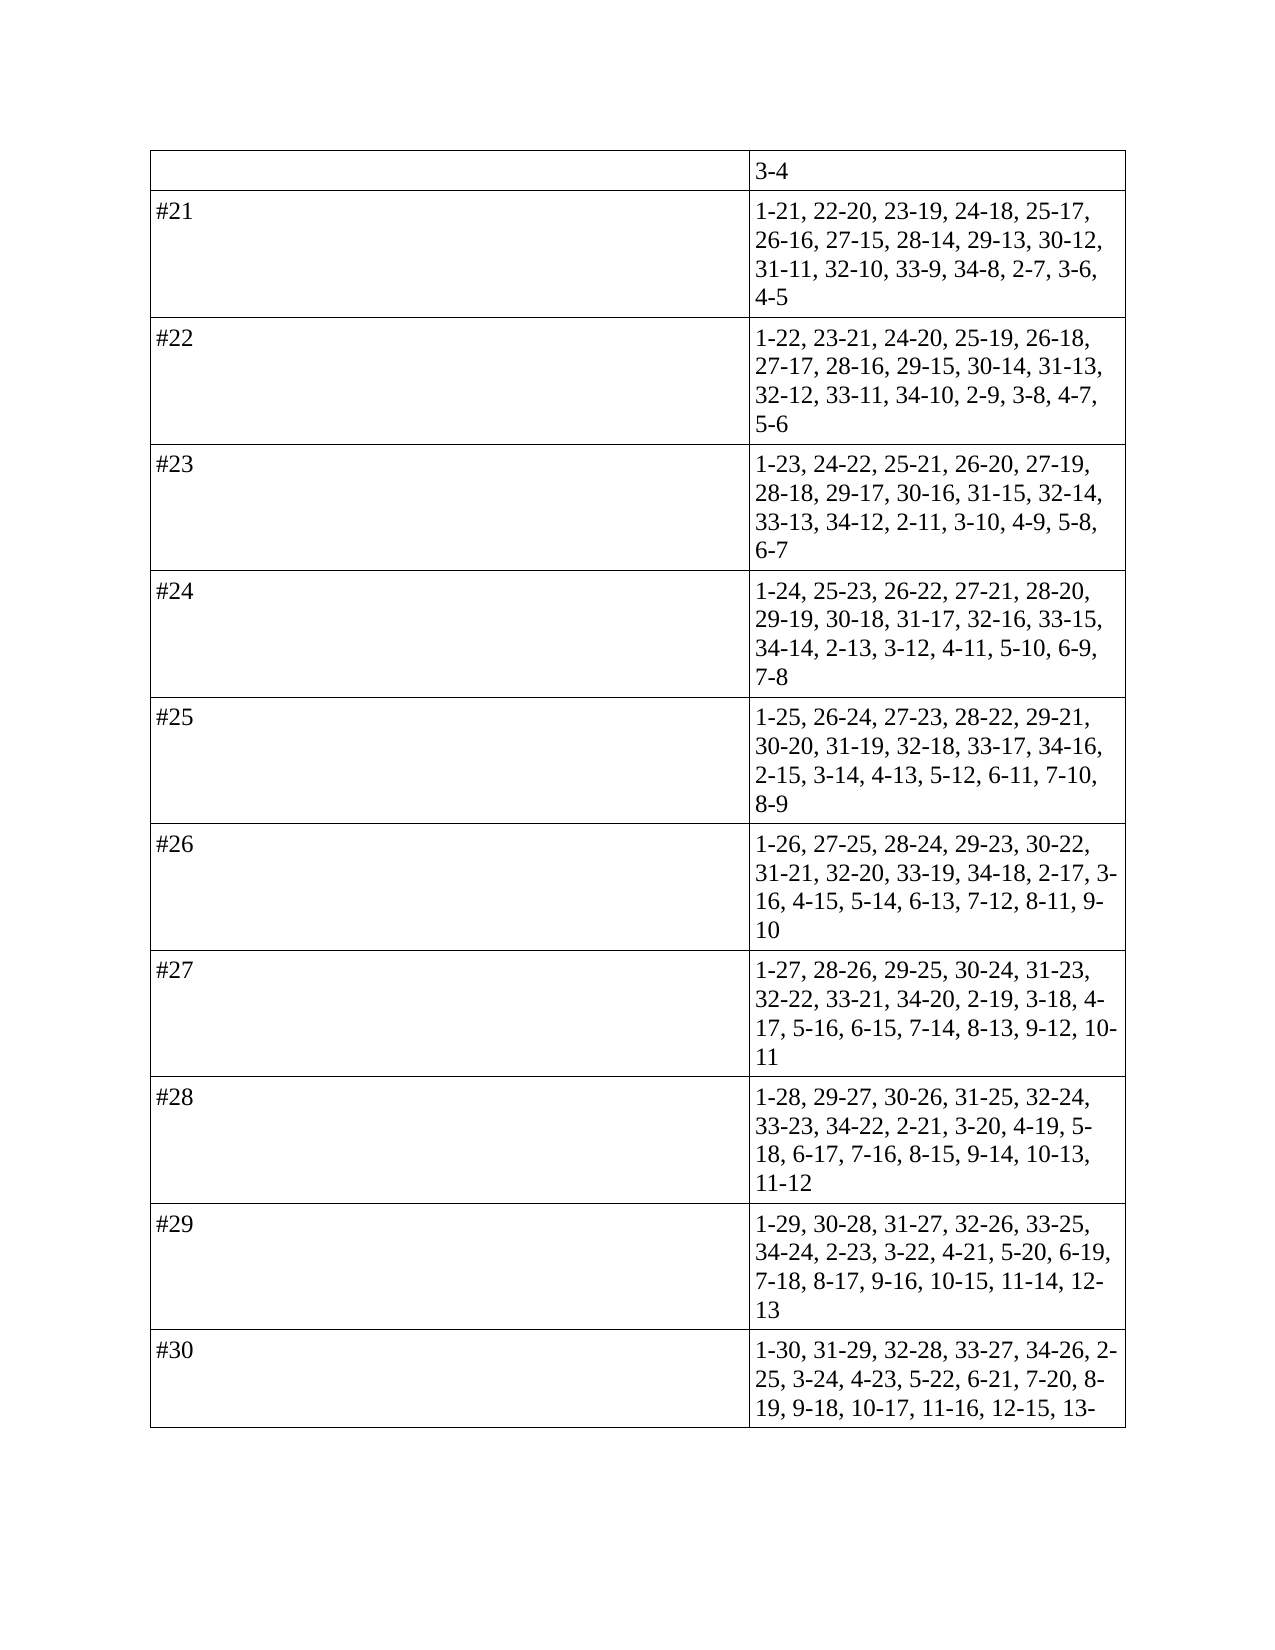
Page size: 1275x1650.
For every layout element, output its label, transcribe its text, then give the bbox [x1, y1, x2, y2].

table_cell #26 [151, 824, 749, 950]
table_cell 1-23, 24-22, 25-21, 26-20, 27-19, 28-18, 29-17, 30-16, 31-15, 32-14, 33-13, 34-12, 2-11, 3-10, 4-9, 5-8, 6-7 [750, 445, 1125, 570]
table_cell #22 [151, 318, 749, 443]
table_cell 1-29, 30-28, 31-27, 32-26, 33-25, 34-24, 2-23, 3-22, 4-21, 5-20, 6-19, 7-18, 8-17, 9-16, 10-15, 11-14, 12-13 [750, 1204, 1125, 1329]
table_cell 1-26, 27-25, 28-24, 29-23, 30-22, 31-21, 32-20, 33-19, 34-18, 2-17, 3-16, 4-15, 5-14, 6-13, 7-12, 8-11, 9-10 [750, 824, 1125, 950]
table_cell #27 [151, 951, 749, 1076]
table_cell 1-22, 23-21, 24-20, 25-19, 26-18, 27-17, 28-16, 29-15, 30-14, 31-13, 32-12, 33-11, 34-10, 2-9, 3-8, 4-7, 5-6 [750, 318, 1125, 443]
table_cell [151, 151, 749, 190]
table_cell 1-28, 29-27, 30-26, 31-25, 32-24, 33-23, 34-22, 2-21, 3-20, 4-19, 5-18, 6-17, 7-16, 8-15, 9-14, 10-13, 11-12 [750, 1077, 1125, 1203]
table_cell 1-30, 31-29, 32-28, 33-27, 34-26, 2-25, 3-24, 4-23, 5-22, 6-21, 7-20, 8-19, 9-18, 10-17, 11-16, 12-15, 13- [750, 1330, 1125, 1427]
table_cell #24 [151, 571, 749, 697]
table_cell #25 [151, 698, 749, 823]
table_cell 1-21, 22-20, 23-19, 24-18, 25-17, 26-16, 27-15, 28-14, 29-13, 30-12, 31-11, 32-10, 33-9, 34-8, 2-7, 3-6, 4-5 [750, 191, 1125, 317]
table_cell #21 [151, 191, 749, 317]
table_cell 1-27, 28-26, 29-25, 30-24, 31-23, 32-22, 33-21, 34-20, 2-19, 3-18, 4-17, 5-16, 6-15, 7-14, 8-13, 9-12, 10-11 [750, 951, 1125, 1076]
table_cell #23 [151, 445, 749, 570]
table_cell #28 [151, 1077, 749, 1203]
table_cell #30 [151, 1330, 749, 1427]
table_cell #29 [151, 1204, 749, 1329]
table_cell 1-25, 26-24, 27-23, 28-22, 29-21, 30-20, 31-19, 32-18, 33-17, 34-16, 2-15, 3-14, 4-13, 5-12, 6-11, 7-10, 8-9 [750, 698, 1125, 823]
table_cell 1-24, 25-23, 26-22, 27-21, 28-20, 29-19, 30-18, 31-17, 32-16, 33-15, 34-14, 2-13, 3-12, 4-11, 5-10, 6-9, 7-8 [750, 571, 1125, 697]
table_cell 3-4 [750, 151, 1125, 190]
